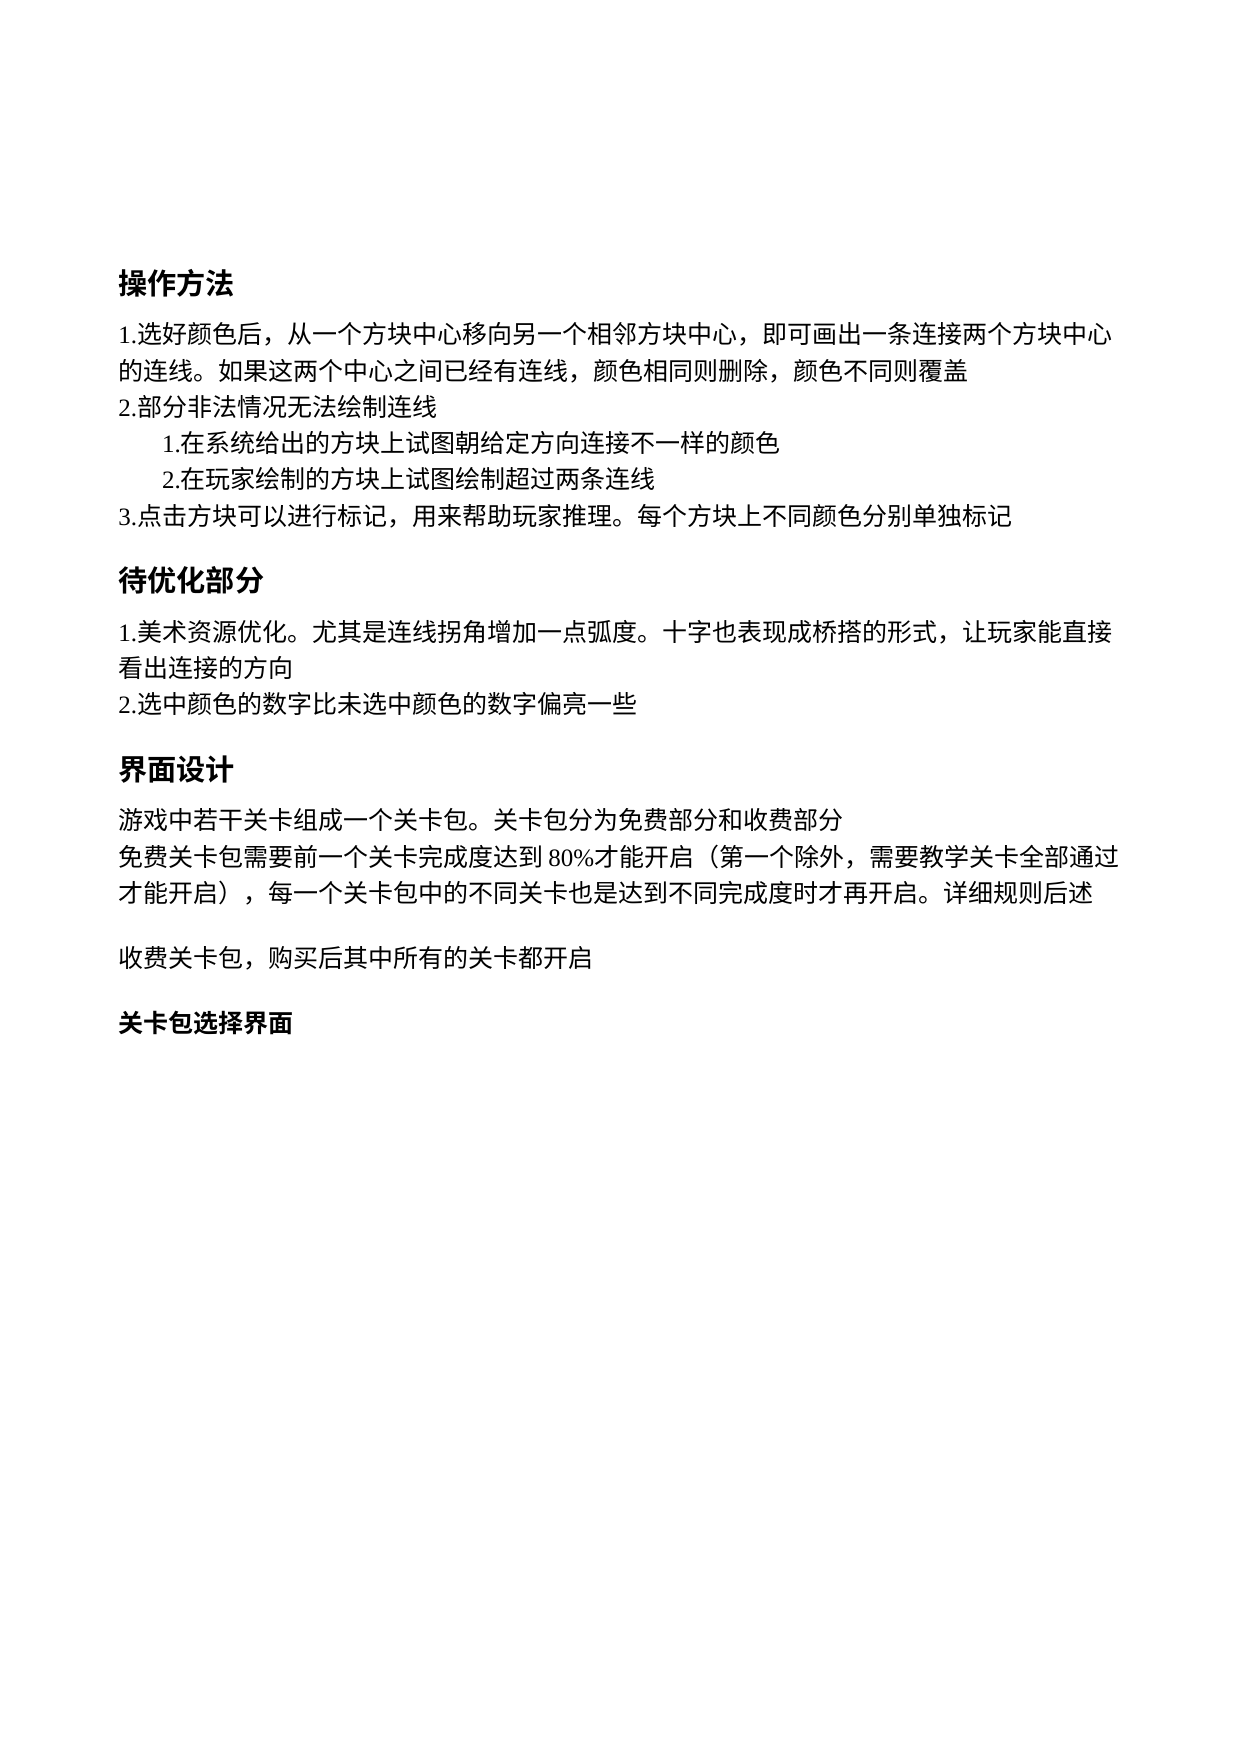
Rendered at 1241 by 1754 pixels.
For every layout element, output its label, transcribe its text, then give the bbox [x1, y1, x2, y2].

text 2.在玩家绘制的方块上试图绘制超过两条连线 [118, 460, 1122, 496]
text 1.选好颜色后，从一个方块中心移向另一个相邻方块中心，即可画出一条连接两个方块中心的连线。如果这两个中心之间已经有连线，颜色相同则删除，颜色不同则覆盖 [118, 315, 1122, 387]
text 2.选中颜色的数字比未选中颜色的数字偏亮一些 [118, 685, 1122, 721]
subtitle 操作方法 [118, 260, 1122, 302]
text 3.点击方块可以进行标记，用来帮助玩家推理。每个方块上不同颜色分别单独标记 [118, 496, 1122, 532]
text 2.部分非法情况无法绘制连线 [118, 387, 1122, 424]
text 收费关卡包，购买后其中所有的关卡都开启 [118, 938, 1122, 974]
text 游戏中若干关卡组成一个关卡包。关卡包分为免费部分和收费部分 [118, 801, 1122, 837]
text 关卡包选择界面 [118, 1003, 1122, 1039]
text 1.在系统给出的方块上试图朝给定方向连接不一样的颜色 [118, 424, 1122, 460]
text 免费关卡包需要前一个关卡完成度达到80%才能开启（第一个除外，需要教学关卡全部通过才能开启），每一个关卡包中的不同关卡也是达到不同完成度时才再开启。详细规则后述 [118, 837, 1122, 909]
text 1.美术资源优化。尤其是连线拐角增加一点弧度。十字也表现成桥搭的形式，让玩家能直接看出连接的方向 [118, 612, 1122, 685]
subtitle 界面设计 [118, 746, 1122, 788]
subtitle 待优化部分 [118, 557, 1122, 600]
